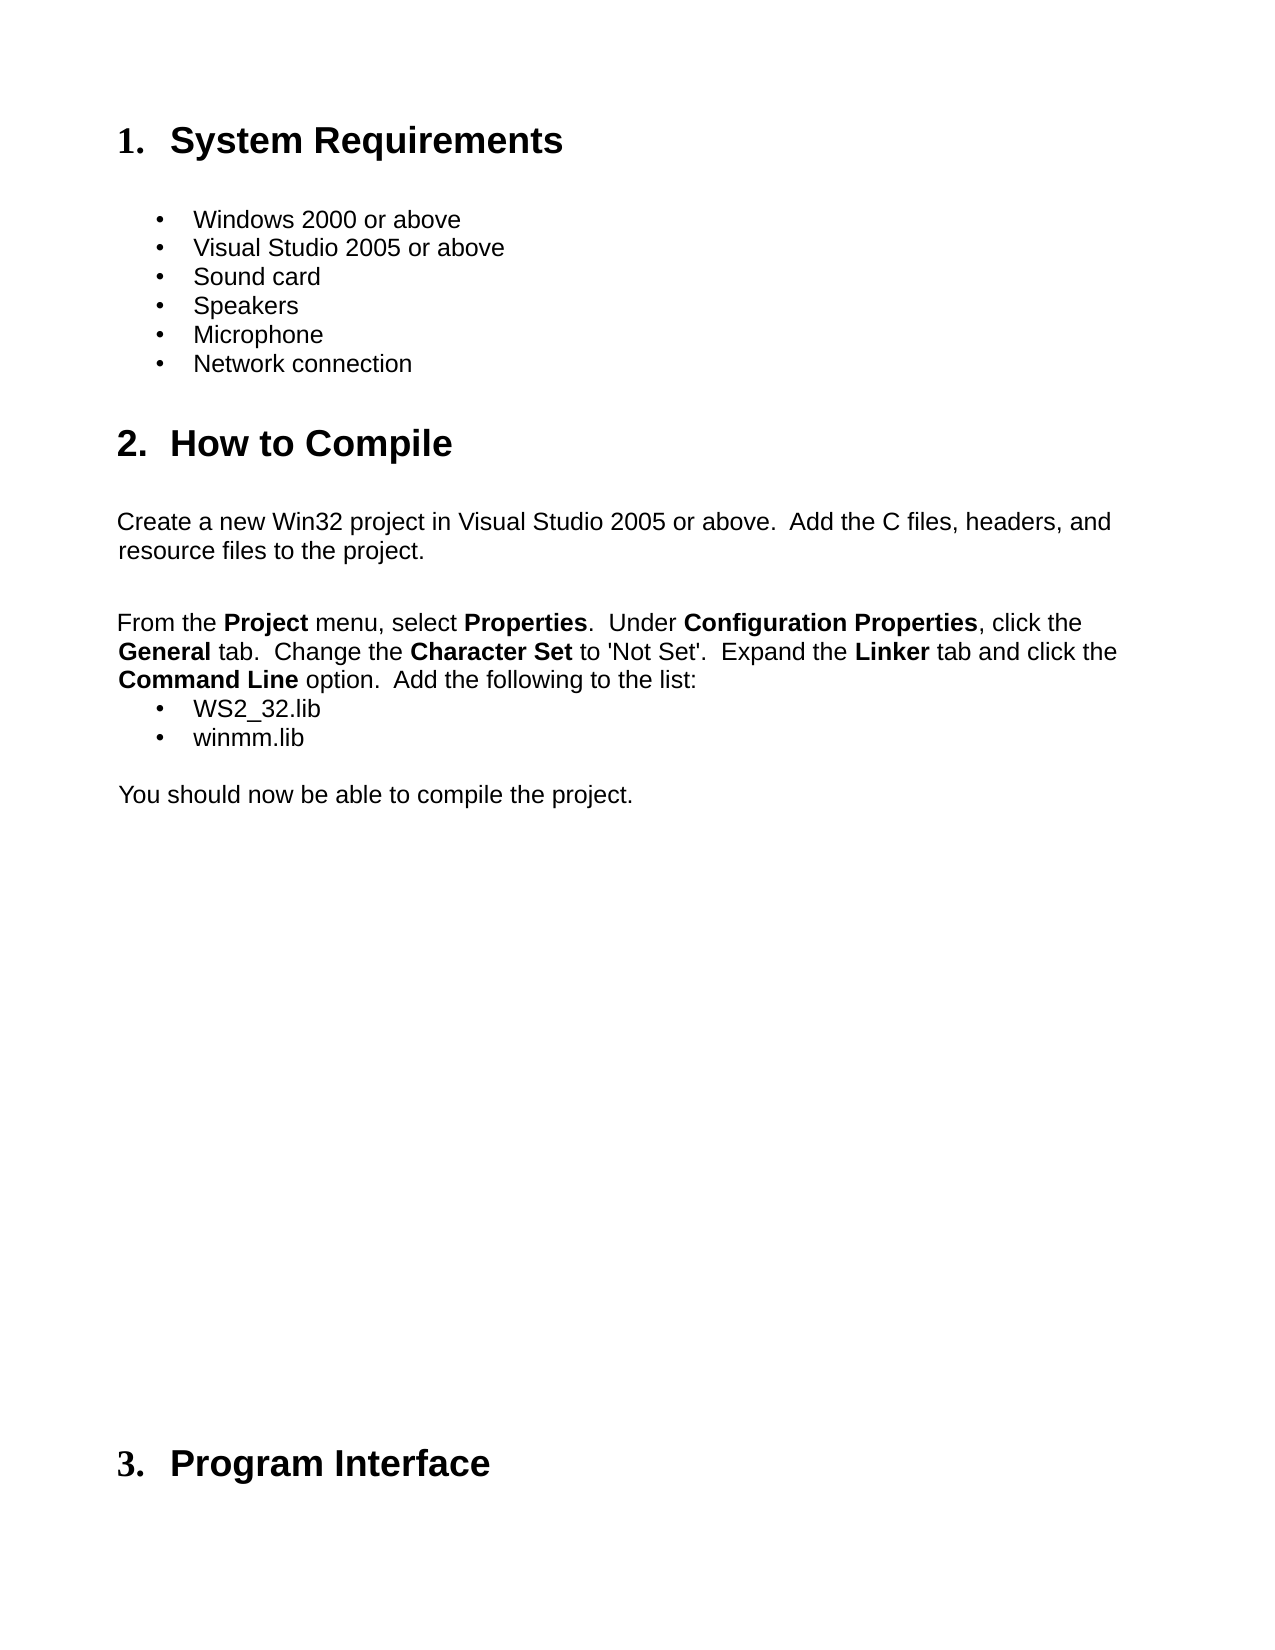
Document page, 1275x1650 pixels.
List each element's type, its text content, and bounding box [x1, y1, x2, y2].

list Program Interface [117, 1442, 1157, 1485]
list Visual Studio 2005 or above [156, 233, 1157, 262]
list System Requirements [117, 118, 1157, 161]
list Microphone [156, 320, 1157, 349]
list Windows 2000 or above [156, 204, 1157, 233]
text From the Project menu, select Properties. Under Configuration Properties, click the General tab. Change the Character Set to 'Not Set'. Expand the Linker tab and click the Command Line option. Add the following to the list: [117, 608, 1157, 694]
list How to Compile [117, 421, 1157, 464]
list WS2_32.lib [156, 694, 1157, 723]
list winmm.lib [156, 723, 1157, 752]
list Speakers [156, 291, 1157, 320]
text Create a new Win32 project in Visual Studio 2005 or above. Add the C files, headers, and resource files to the project. [117, 507, 1157, 564]
list Network connection [156, 349, 1157, 378]
list Sound card [156, 262, 1157, 291]
text You should now be able to compile the project. [118, 780, 1157, 809]
